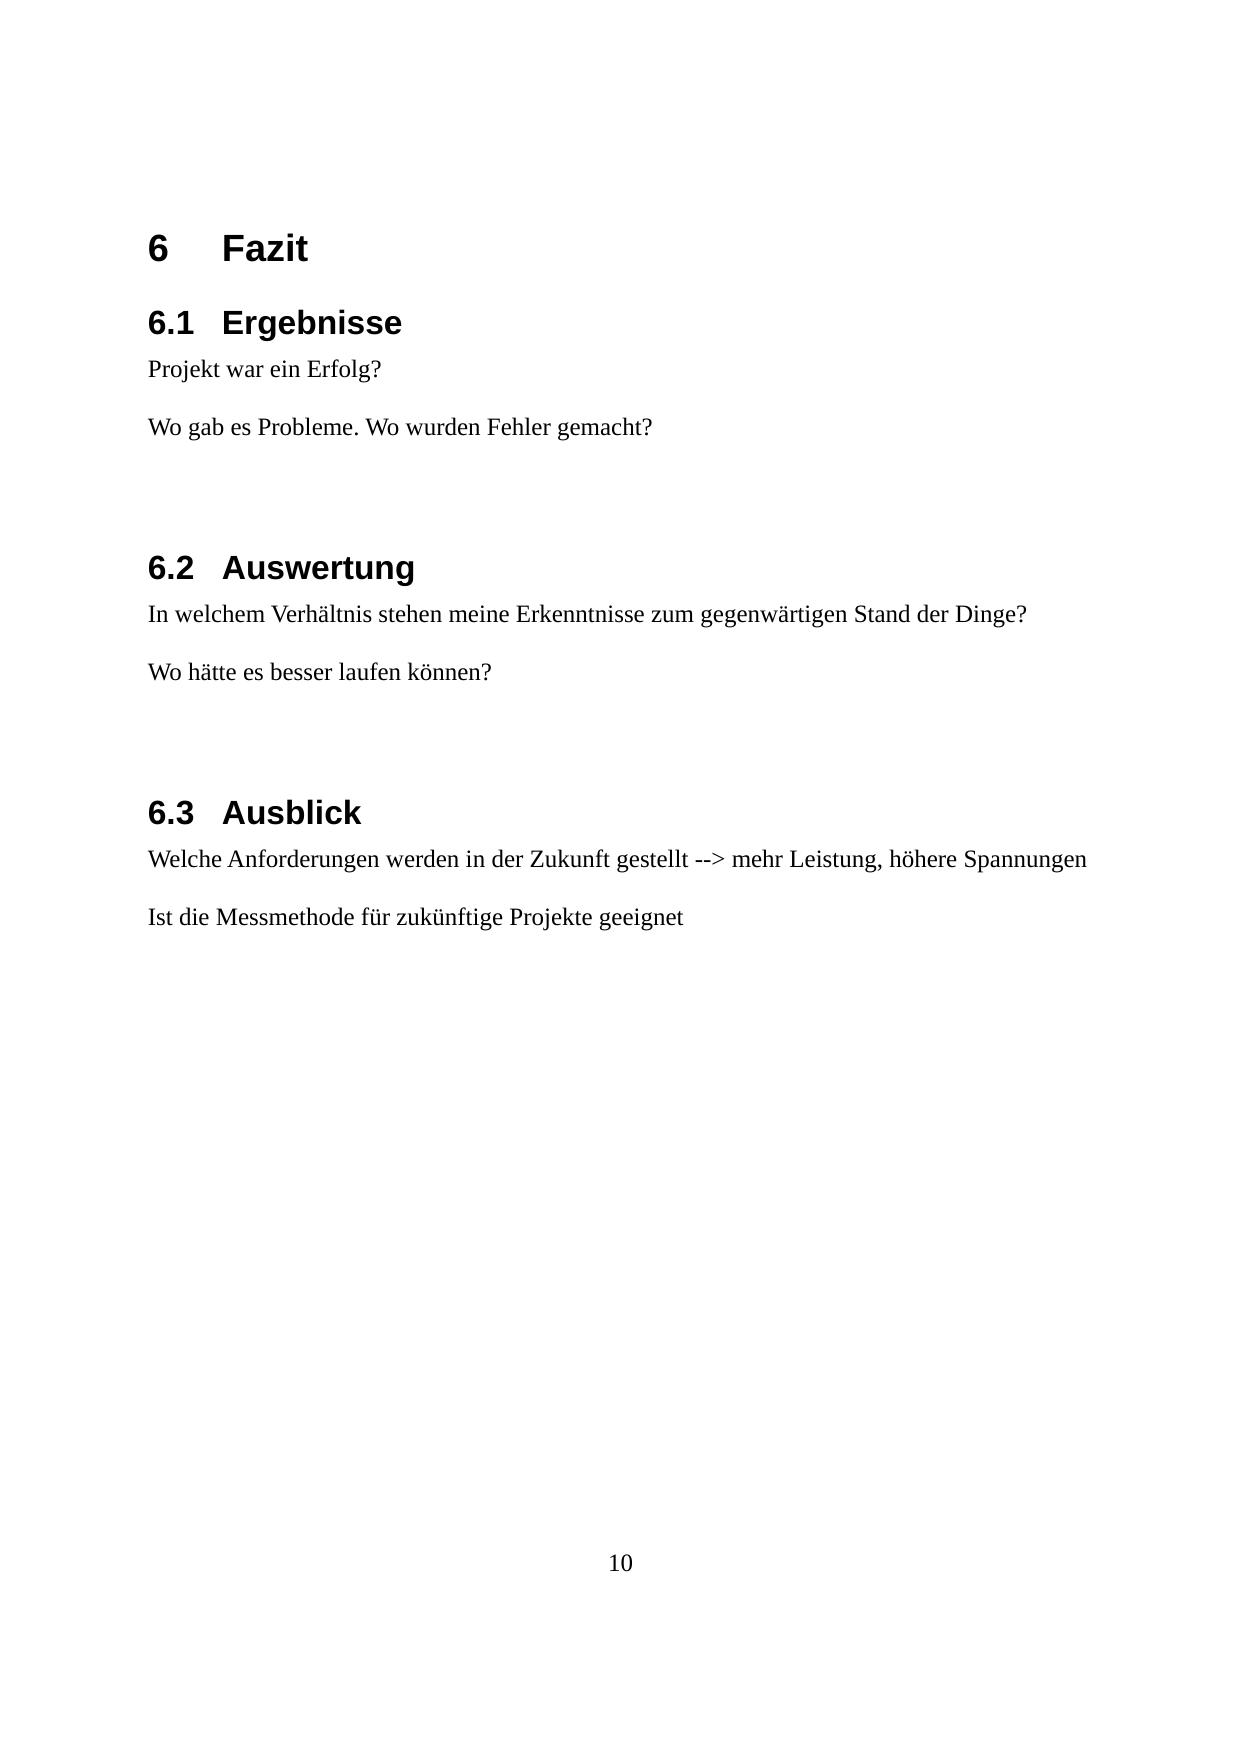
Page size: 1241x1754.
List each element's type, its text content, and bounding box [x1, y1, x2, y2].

subtitle Fazit [148, 226, 1093, 269]
text In welchem Verhältnis stehen meine Erkenntnisse zum gegenwärtigen Stand der Dinge? [148, 599, 1093, 628]
text Projekt war ein Erfolg? [148, 354, 1093, 383]
subtitle Ergebnisse [148, 303, 1093, 342]
subtitle Auswertung [148, 548, 1093, 587]
text Wo gab es Probleme. Wo wurden Fehler gemacht? [148, 412, 1093, 441]
subtitle Ausblick [148, 793, 1093, 832]
text Welche Anforderungen werden in der Zukunft gestellt --> mehr Leistung, höhere Spannungen [148, 844, 1093, 873]
text Ist die Messmethode für zukünftige Projekte geeignet [148, 902, 1093, 931]
text Wo hätte es besser laufen können? [148, 657, 1093, 686]
